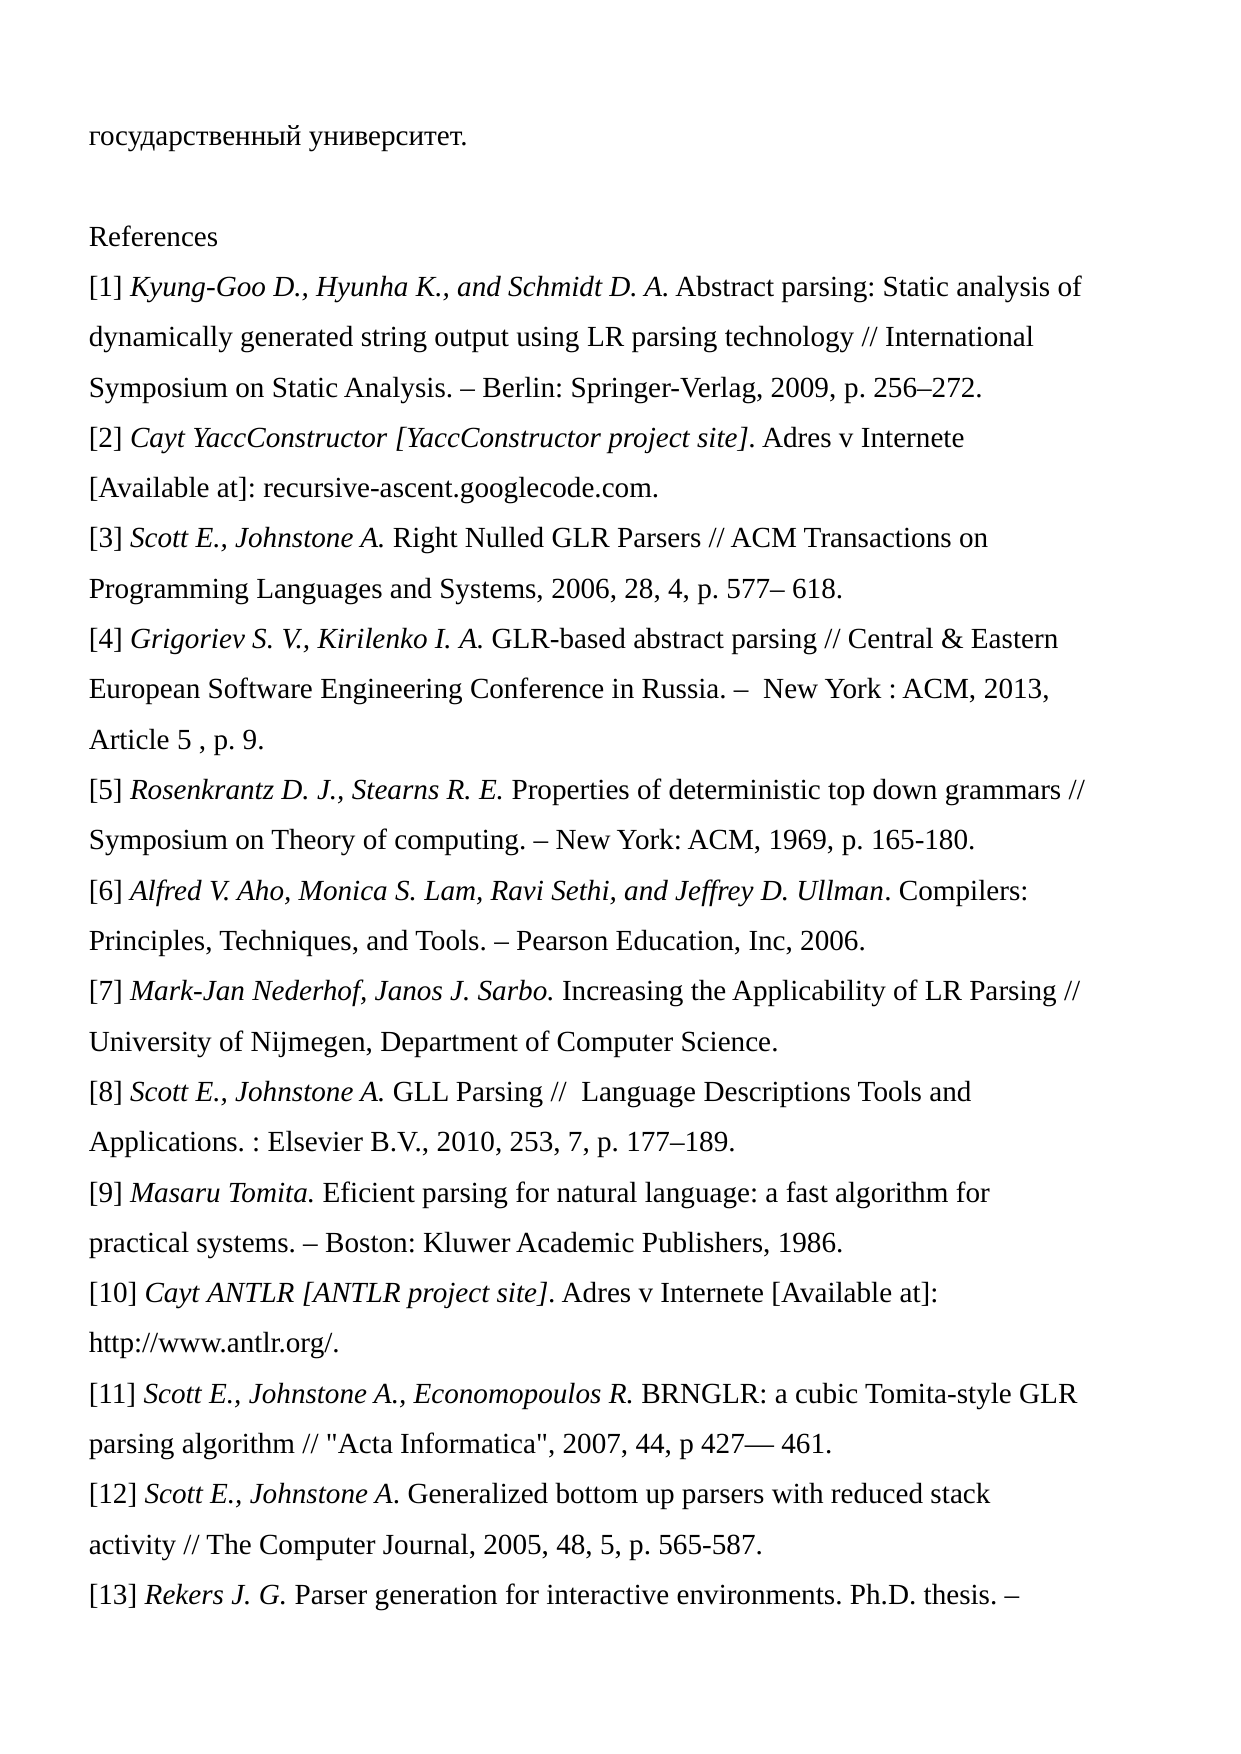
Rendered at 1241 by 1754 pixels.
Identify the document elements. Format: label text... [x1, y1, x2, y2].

text References [88, 219, 1093, 252]
text [10] Cayt ANTLR [ANTLR project site]. Adres v Internete [Available at]: http://www.antlr.org/. [88, 1275, 1093, 1359]
text [6] Alfred V. Aho, Monica S. Lam, Ravi Sethi, and Jeffrey D. Ullman. Compilers: Principles, Techniques, and Tools. – Pearson Education, Inc, 2006. [88, 873, 1093, 957]
text [9] Masaru Tomita. Eficient parsing for natural language: a fast algorithm for practical systems. – Boston: Kluwer Academic Publishers, 1986. [88, 1175, 1093, 1258]
text [13] Rekers J. G. Parser generation for interactive environments. Ph.D. thesis. – [88, 1577, 1093, 1611]
text [4] Grigoriev S. V., Kirilenko I. A. GLR-based abstract parsing // Central & Eastern European Software Engineering Conference in Russia. – New York : ACM, 2013, Article 5 , p. 9. [88, 621, 1093, 755]
text [1] Kyung-Goo D., Hyunha K., and Schmidt D. A. Abstract parsing: Static analysis of dynamically generated string output using LR parsing technology // International Symposium on Static Analysis. – Berlin: Springer-Verlag, 2009, p. 256–272. [88, 269, 1093, 403]
text [5] Rosenkrantz D. J., Stearns R. E. Properties of deterministic top down grammars // Symposium on Theory of computing. – New York: ACM, 1969, p. 165-180. [88, 772, 1093, 856]
text [12] Scott E., Johnstone A. Generalized bottom up parsers with reduced stack activity // The Computer Journal, 2005, 48, 5, p. 565-587. [88, 1477, 1093, 1560]
text [11] Scott E., Johnstone A., Economopoulos R. BRNGLR: a cubic Tomita-style GLR parsing algorithm // "Acta Informatica", 2007, 44, p 427— 461. [88, 1376, 1093, 1460]
text [3] Scott E., Johnstone A. Right Nulled GLR Parsers // ACM Transactions on Programming Languages and Systems, 2006, 28, 4, p. 577– 618. [88, 521, 1093, 604]
text [2] Cayt YaccConstructor [YaccConstructor project site]. Adres v Internete [Available at]: recursive-ascent.googlecode.com. [88, 420, 1093, 504]
text [8] Scott E., Johnstone A. GLL Parsing // Language Descriptions Tools and Applications. : Elsevier B.V., 2010, 253, 7, p. 177–189. [88, 1074, 1093, 1158]
text [7] Mark-Jan Nederhof, Janos J. Sarbo. Increasing the Applicability of LR Parsing // University of Nijmegen, Department of Computer Science. [88, 973, 1093, 1057]
text государственный университет. [88, 118, 1093, 152]
